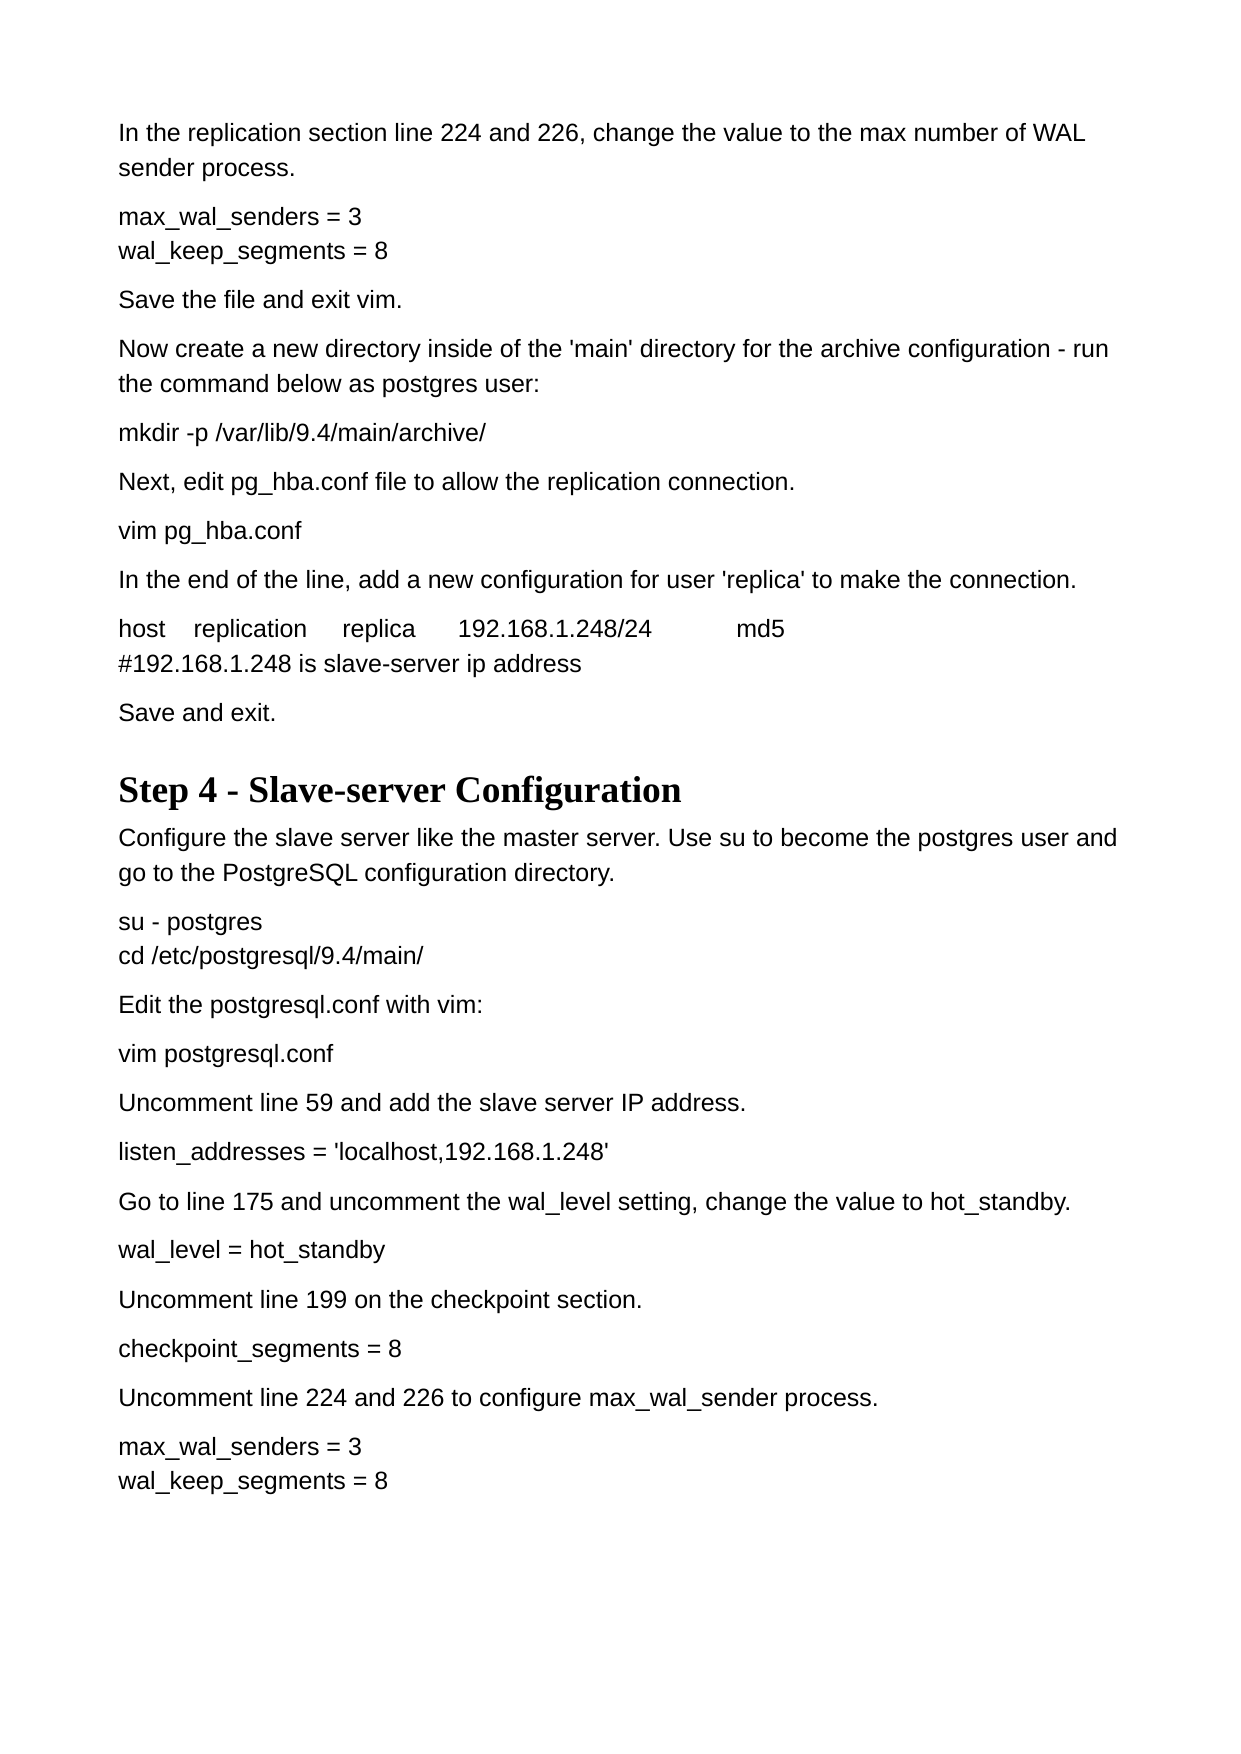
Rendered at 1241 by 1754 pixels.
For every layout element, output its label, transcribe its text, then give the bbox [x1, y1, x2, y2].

text Go to line 175 and uncomment the wal_level setting, change the value to hot_standby. [118, 1186, 1122, 1215]
text Save and exit. [118, 698, 1122, 726]
text su - postgres cd /etc/postgresql/9.4/main/ [118, 907, 1122, 970]
text Now create a new directory inside of the 'main' directory for the archive configuration - run the command below as postgres user: [118, 334, 1122, 397]
text Uncomment line 224 and 226 to configure max_wal_sender process. [118, 1383, 1122, 1411]
text checkpoint_segments = 8 [118, 1334, 1122, 1362]
text max_wal_senders = 3 wal_keep_segments = 8 [118, 1432, 1122, 1495]
text Configure the slave server like the master server. Use su to become the postgres user and go to the PostgreSQL configuration directory. [118, 823, 1122, 886]
text Edit the postgresql.conf with vim: [118, 990, 1122, 1019]
text Next, edit pg_hba.conf file to allow the replication connection. [118, 467, 1122, 496]
text Uncomment line 199 on the checkpoint section. [118, 1284, 1122, 1313]
text max_wal_senders = 3 wal_keep_segments = 8 [118, 202, 1122, 265]
text host replication replica 192.168.1.248/24 md5 #192.168.1.248 is slave-server ip address [118, 614, 1122, 677]
text Save the file and exit vim. [118, 285, 1122, 314]
text In the replication section line 224 and 226, change the value to the max number of WAL sender process. [118, 118, 1122, 181]
text mkdir -p /var/lib/9.4/main/archive/ [118, 418, 1122, 447]
text Uncomment line 59 and add the slave server IP address. [118, 1088, 1122, 1117]
text wal_level = hot_standby [118, 1236, 1122, 1264]
subtitle Step 4 - Slave-server Configuration [118, 767, 1122, 811]
text vim postgresql.conf [118, 1039, 1122, 1068]
text listen_addresses = 'localhost,192.168.1.248' [118, 1137, 1122, 1166]
text In the end of the line, add a new configuration for user 'replica' to make the connection. [118, 565, 1122, 594]
text vim pg_hba.conf [118, 516, 1122, 545]
